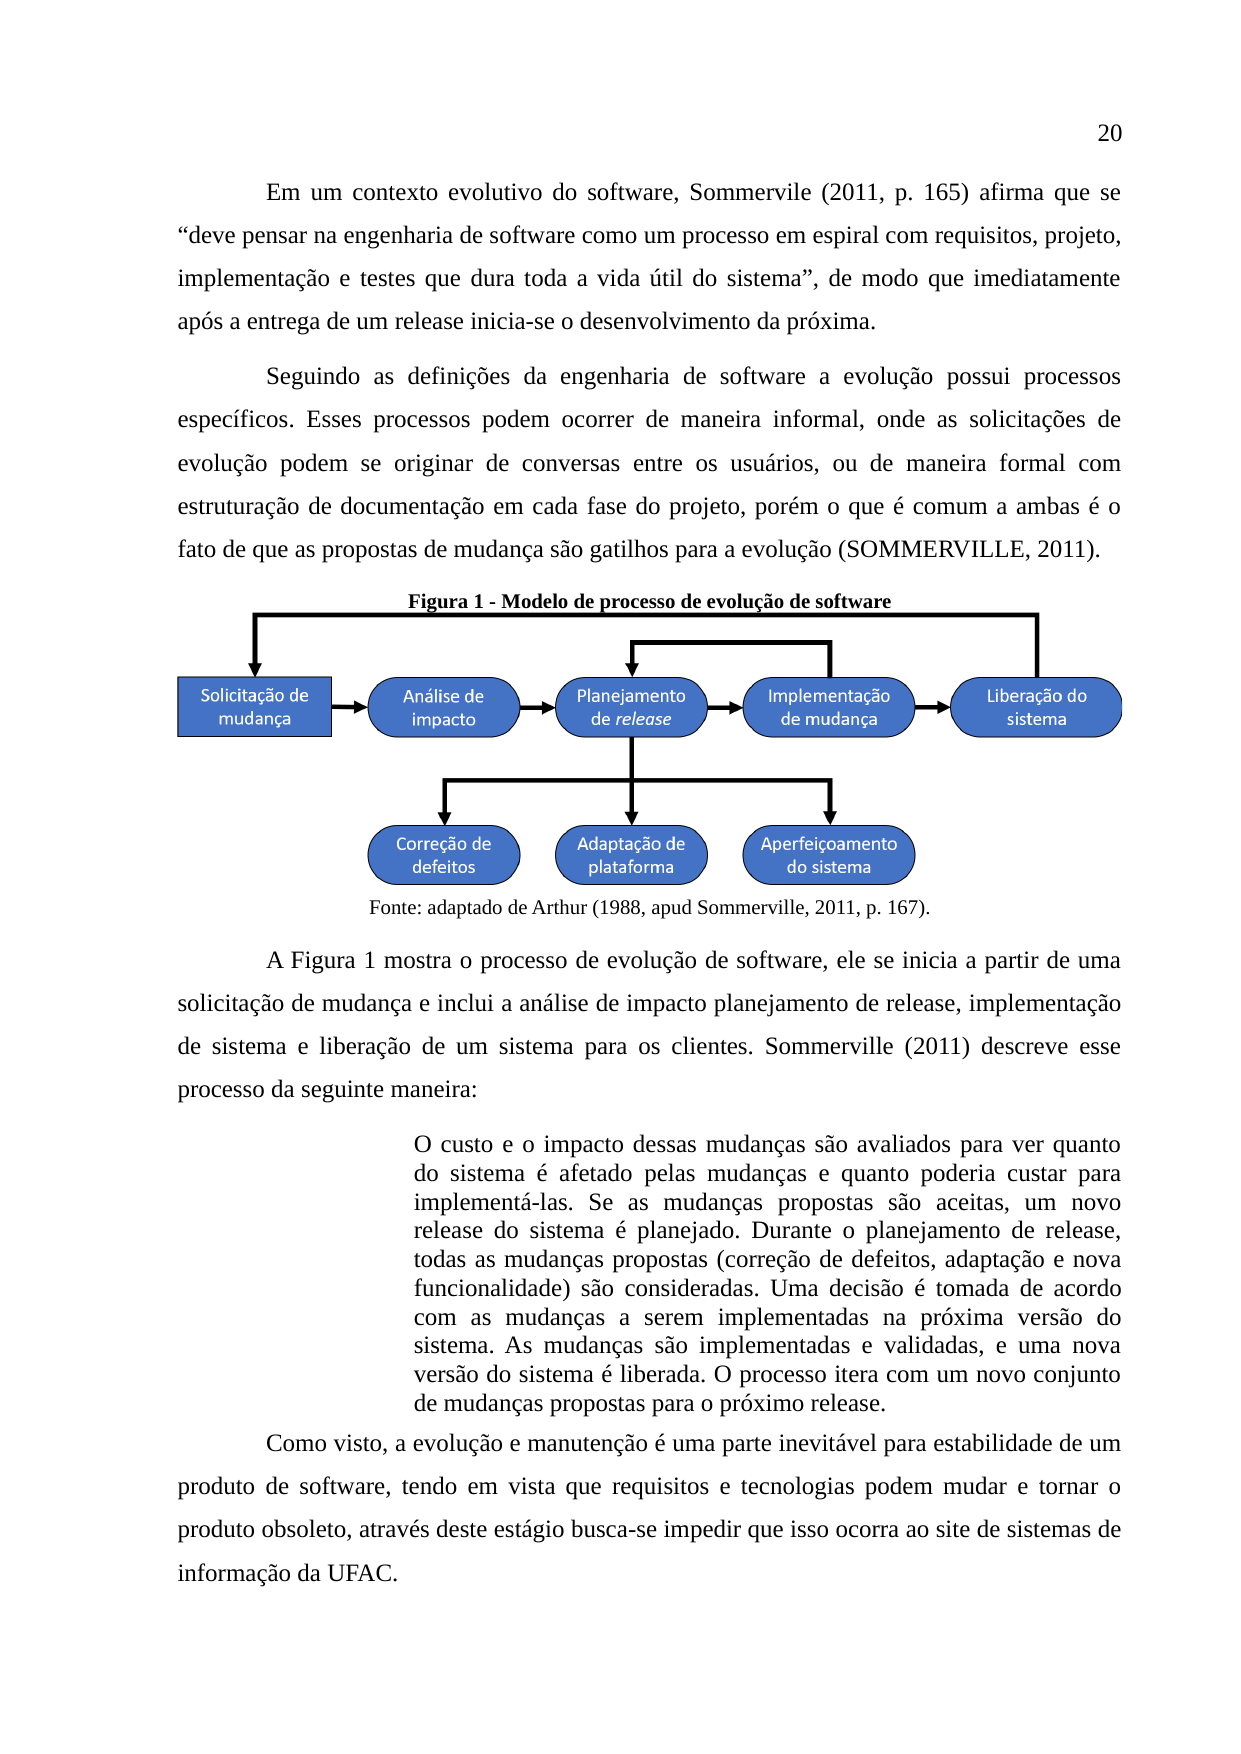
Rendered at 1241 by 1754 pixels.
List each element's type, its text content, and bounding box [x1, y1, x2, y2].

text Fonte: adaptado de Arthur (1988, apud Sommerville, 2011, p. 167). [177, 890, 1122, 919]
text A Figura 1 mostra o processo de evolução de software, ele se inicia a partir de uma solicitação de mudança e inclui a análise de impacto planejamento de release, implementação de sistema e liberação de um sistema para os clientes. Sommerville (2011) descreve esse processo da seguinte maneira: [177, 945, 1122, 1103]
text Como visto, a evolução e manutenção é uma parte inevitável para estabilidade de um produto de software, tendo em vista que requisitos e tecnologias podem mudar e tornar o produto obsoleto, através deste estágio busca-se impedir que isso ocorra ao site de sistemas de informação da UFAC. [177, 1428, 1122, 1586]
text Figura 1 - Modelo de processo de evolução de software [177, 589, 1122, 612]
text Seguindo as definições da engenharia de software a evolução possui processos específicos. Esses processos podem ocorrer de maneira informal, onde as solicitações de evolução podem se originar de conversas entre os usuários, ou de maneira formal com estruturação de documentação em cada fase do projeto, porém o que é comum a ambas é o fato de que as propostas de mudança são gatilhos para a evolução (SOMMERVILLE, 2011). [177, 361, 1122, 563]
picture [177, 612, 1123, 890]
text O custo e o impacto dessas mudanças são avaliados para ver quanto do sistema é afetado pelas mudanças e quanto poderia custar para implementá-las. Se as mudanças propostas são aceitas, um novo release do sistema é planejado. Durante o planejamento de release, todas as mudanças propostas (correção de defeitos, adaptação e nova funcionalidade) são consideradas. Uma decisão é tomada de acordo com as mudanças a serem implementadas na próxima versão do sistema. As mudanças são implementadas e validadas, e uma nova versão do sistema é liberada. O processo itera com um novo conjunto de mudanças propostas para o próximo release. [413, 1129, 1122, 1417]
text Em um contexto evolutivo do software, Sommervile (2011, p. 165) afirma que se “deve pensar na engenharia de software como um processo em espiral com requisitos, projeto, implementação e testes que dura toda a vida útil do sistema”, de modo que imediatamente após a entrega de um release inicia-se o desenvolvimento da próxima. [177, 177, 1122, 335]
